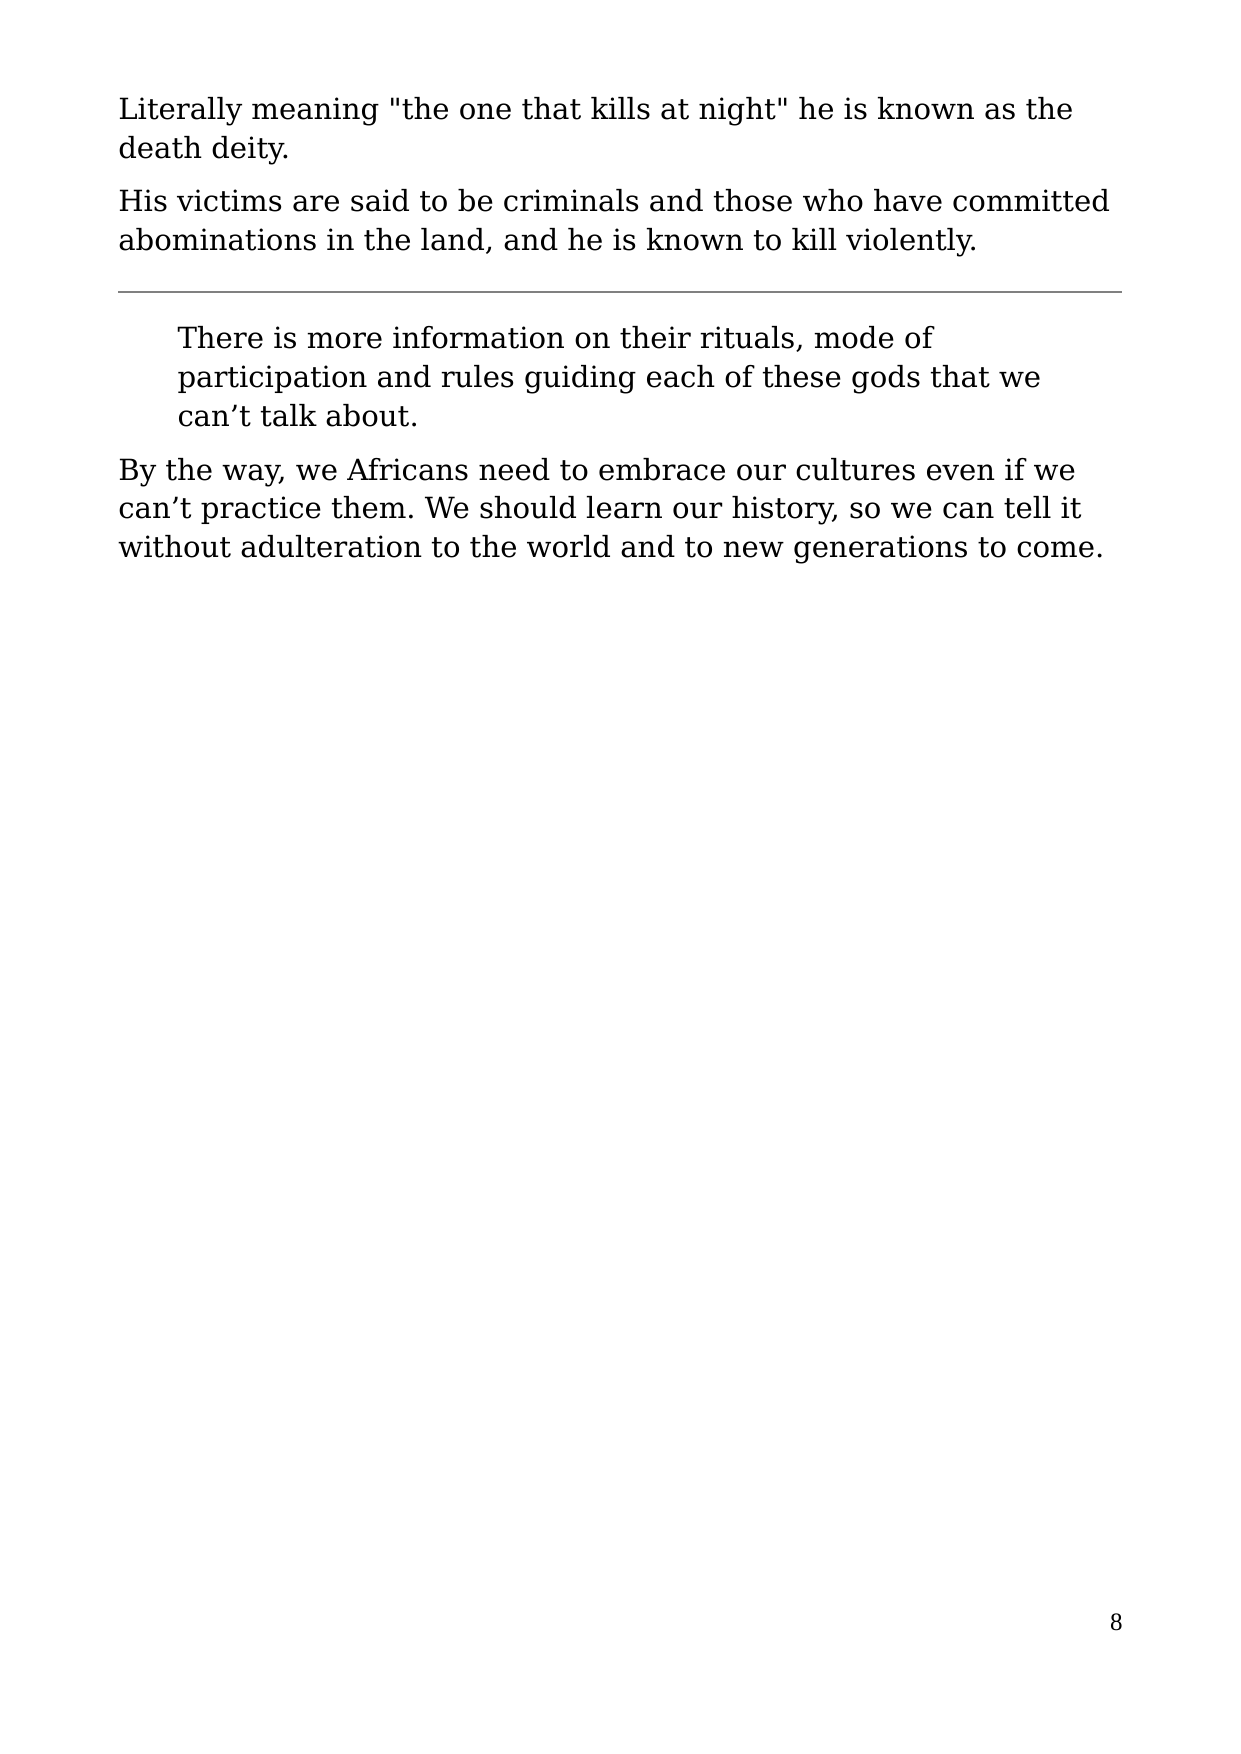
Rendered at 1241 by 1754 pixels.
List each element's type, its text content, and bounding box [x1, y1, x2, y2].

text By the way, we Africans need to embrace our cultures even if we can’t practice them. We should learn our history, so we can tell it without adulteration to the world and to new generations to come. [118, 453, 1122, 565]
text His victims are said to be criminals and those who have committed abominations in the land, and he is known to kill violently. [118, 185, 1122, 258]
text Literally meaning "the one that kills at night" he is known as the death deity. [118, 92, 1122, 165]
text There is more information on their rituals, mode of participation and rules guiding each of these gods that we can’t talk about. [177, 321, 1063, 433]
